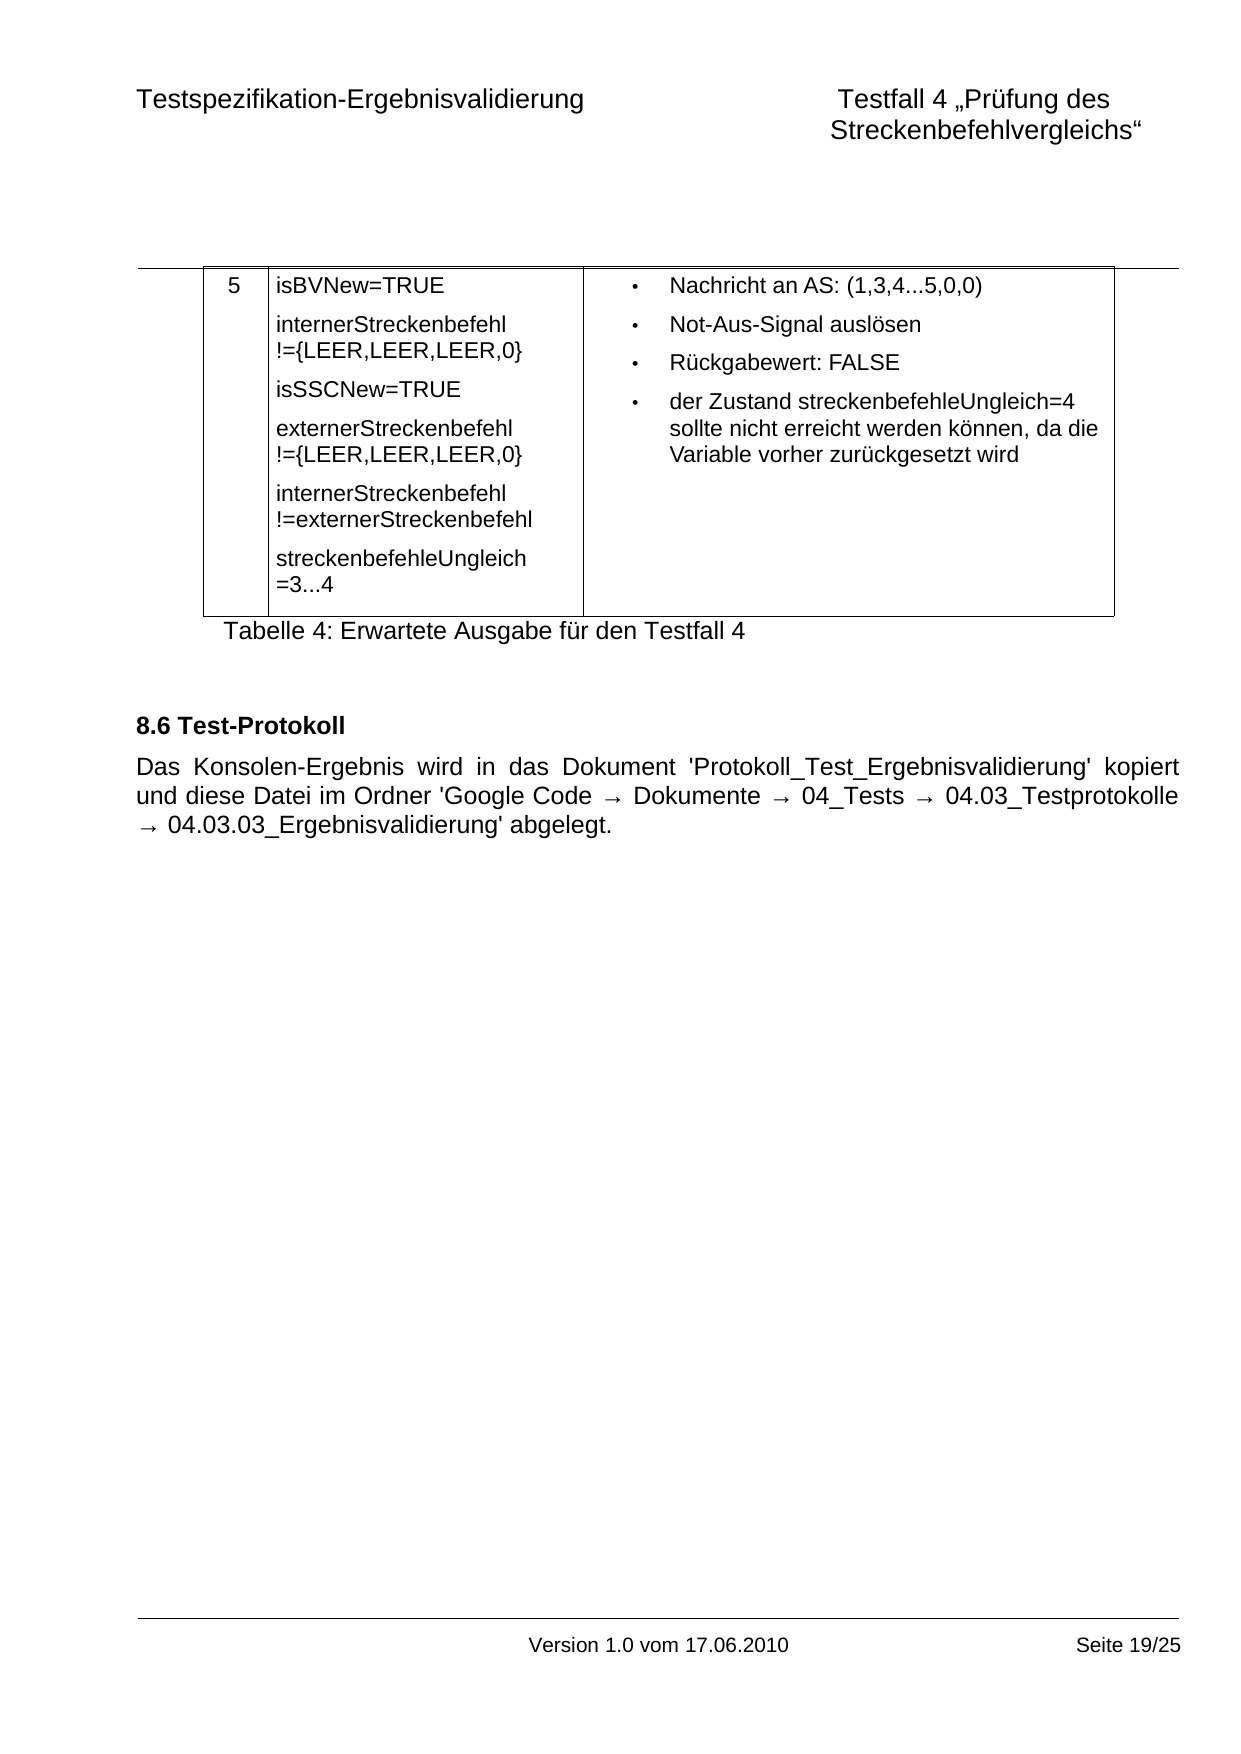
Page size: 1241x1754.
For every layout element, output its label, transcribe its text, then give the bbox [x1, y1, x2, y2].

table_header 5 [204, 289, 268, 616]
text Das Konsolen-Ergebnis wird in das Dokument 'Protokoll_Test_Ergebnisvalidierung' kopiert und diese Datei im Ordner 'Google Code → Dokumente → 04_Tests → 04.03_Testprotokolle → 04.03.03_Ergebnisvalidierung' abgelegt. [136, 752, 1181, 838]
table_header Nachricht an AS: (1,3,4...5,0,0) Not-Aus-Signal auslösen Rückgabewert: FALSE der Zustand streckenbefehleUngleich=4 sollte nicht erreicht werden können, da die Variable vorher zurückgesetzt wird [584, 289, 1114, 616]
table_header isBVNew=TRUE internerStreckenbefehl !={LEER,LEER,LEER,0} isSSCNew=TRUE externerStreckenbefehl !={LEER,LEER,LEER,0} internerStreckenbefehl !=externerStreckenbefehl streckenbefehleUngleich =3...4 [269, 289, 583, 616]
text Tabelle 4: Erwartete Ausgabe für den Testfall 4 [216, 616, 1181, 645]
subtitle Test-Protokoll [136, 711, 1181, 740]
